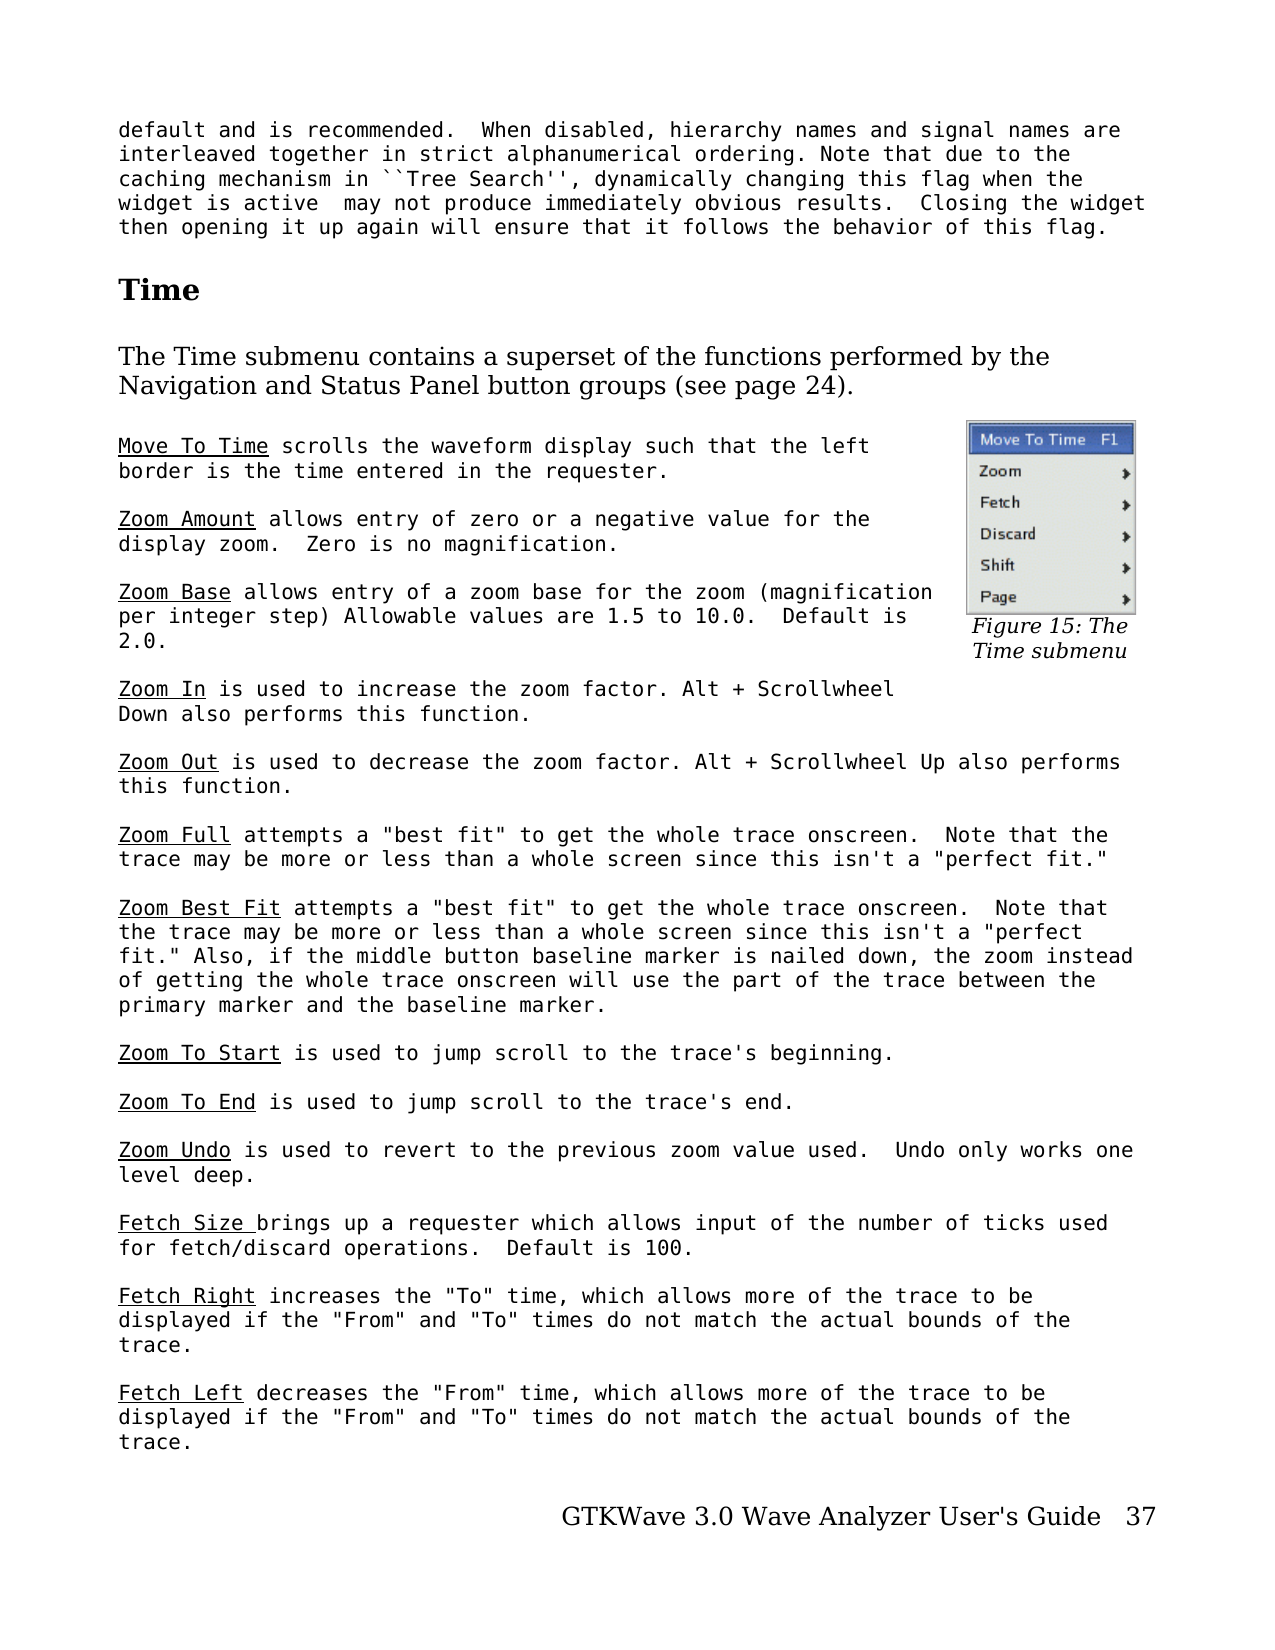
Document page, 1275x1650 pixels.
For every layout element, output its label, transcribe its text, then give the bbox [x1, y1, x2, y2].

text Zoom In is used to increase the zoom factor. Alt + Scrollwheel Down also performs this function. [118, 677, 1157, 726]
text Time [118, 273, 1157, 308]
text Move To Time scrolls the waveform display such that the left border is the time entered in the requester. [118, 434, 949, 483]
text Zoom Base allows entry of a zoom base for the zoom (magnification per integer step) Allowable values are 1.5 to 10.0. Default is 2.0. [118, 580, 949, 653]
text Fetch Size brings up a requester which allows input of the number of ticks used for fetch/discard operations. Default is 100. [118, 1211, 1157, 1260]
text Figure 15: The Time submenu [966, 615, 1136, 663]
picture [966, 420, 1137, 615]
text The Time submenu contains a superset of the functions performed by the Navigation and Status Panel button groups (see page 24). [118, 342, 1157, 400]
text Fetch Right increases the "To" time, which allows more of the trace to be displayed if the "From" and "To" times do not match the actual bounds of the trace. [118, 1284, 1157, 1357]
text Zoom To End is used to jump scroll to the trace's end. [118, 1090, 1157, 1114]
text Zoom Amount allows entry of zero or a negative value for the display zoom. Zero is no magnification. [118, 507, 949, 556]
text Zoom Undo is used to revert to the previous zoom value used. Undo only works one level deep. [118, 1138, 1157, 1187]
text Zoom Out is used to decrease the zoom factor. Alt + Scrollwheel Up also performs this function. [118, 750, 1157, 799]
text Zoom Full attempts a "best fit" to get the whole trace onscreen. Note that the trace may be more or less than a whole screen since this isn't a "perfect fit." [118, 823, 1157, 871]
text [949, 408, 1153, 692]
text default and is recommended. When disabled, hierarchy names and signal names are interleaved together in strict alphanumerical ordering. Note that due to the caching mechanism in ``Tree Search'', dynamically changing this flag when the widget is active may not produce immediately obvious results. Closing the widget then opening it up again will ensure that it follows the behavior of this flag. [118, 118, 1157, 239]
text Fetch Left decreases the "From" time, which allows more of the trace to be displayed if the "From" and "To" times do not match the actual bounds of the trace. [118, 1381, 1157, 1454]
text Zoom To Start is used to jump scroll to the trace's beginning. [118, 1041, 1157, 1066]
text Zoom Best Fit attempts a "best fit" to get the whole trace onscreen. Note that the trace may be more or less than a whole screen since this isn't a "perfect fit." Also, if the middle button baseline marker is nailed down, the zoom instead of getting the whole trace onscreen will use the part of the trace between the primary marker and the baseline marker. [118, 896, 1157, 1017]
